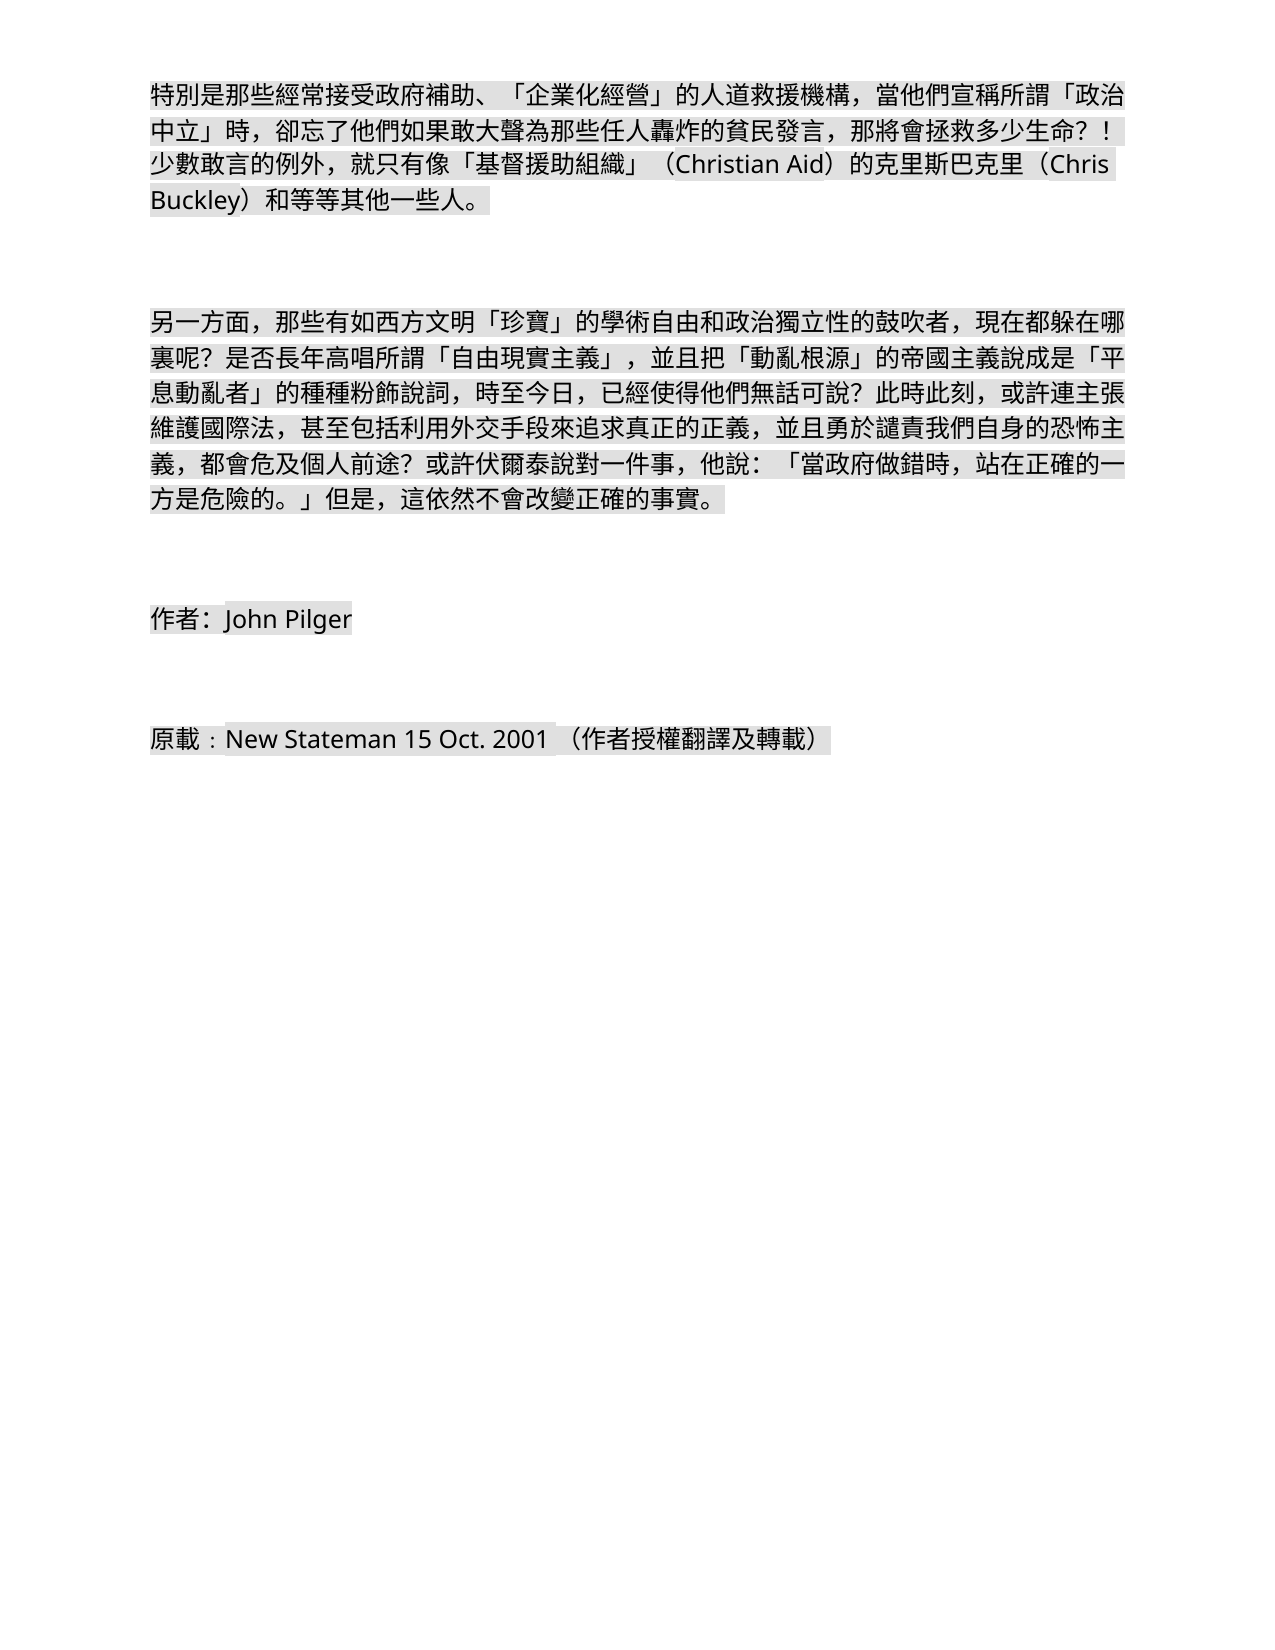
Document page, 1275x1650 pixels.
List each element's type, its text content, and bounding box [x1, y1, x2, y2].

text 另一方面，那些有如西方文明「珍寶」的學術自由和政治獨立性的鼓吹者，現在都躲在哪裏呢？是否長年高唱所謂「自由現實主義」，並且把「動亂根源」的帝國主義說成是「平息動亂者」的種種粉飾說詞，時至今日，已經使得他們無話可說？此時此刻，或許連主張維護國際法，甚至包括利用外交手段來追求真正的正義，並且勇於譴責我們自身的恐怖主義，都會危及個人前途？或許伏爾泰說對一件事，他說：「當政府做錯時，站在正確的一方是危險的。」但是，這依然不會改變正確的事實。 [150, 302, 1125, 514]
text 可是，那些領受薪津為民喉舌的民意代表，現在卻一個個噤若寒蟬；那些過去在國會以敢言著稱的人，現在究竟羞藏何處而悶不吭聲？那些高唱「公民社會」的聲音也大多不見了。特別是那些經常接受政府補助、「企業化經營」的人道救援機構，當他們宣稱所謂「政治中立」時，卻忘了他們如果敢大聲為那些任人轟炸的貧民發言，那將會拯救多少生命？！少數敢言的例外，就只有像「基督援助組織」（Christian Aid）的克里斯巴克里（Chris Buckley）和等等其他一些人。 [150, 75, 1125, 217]
text 作者：John Pilger [150, 600, 1125, 635]
text 原載﹕New Stateman 15 Oct. 2001 （作者授權翻譯及轉載） [150, 721, 1125, 756]
